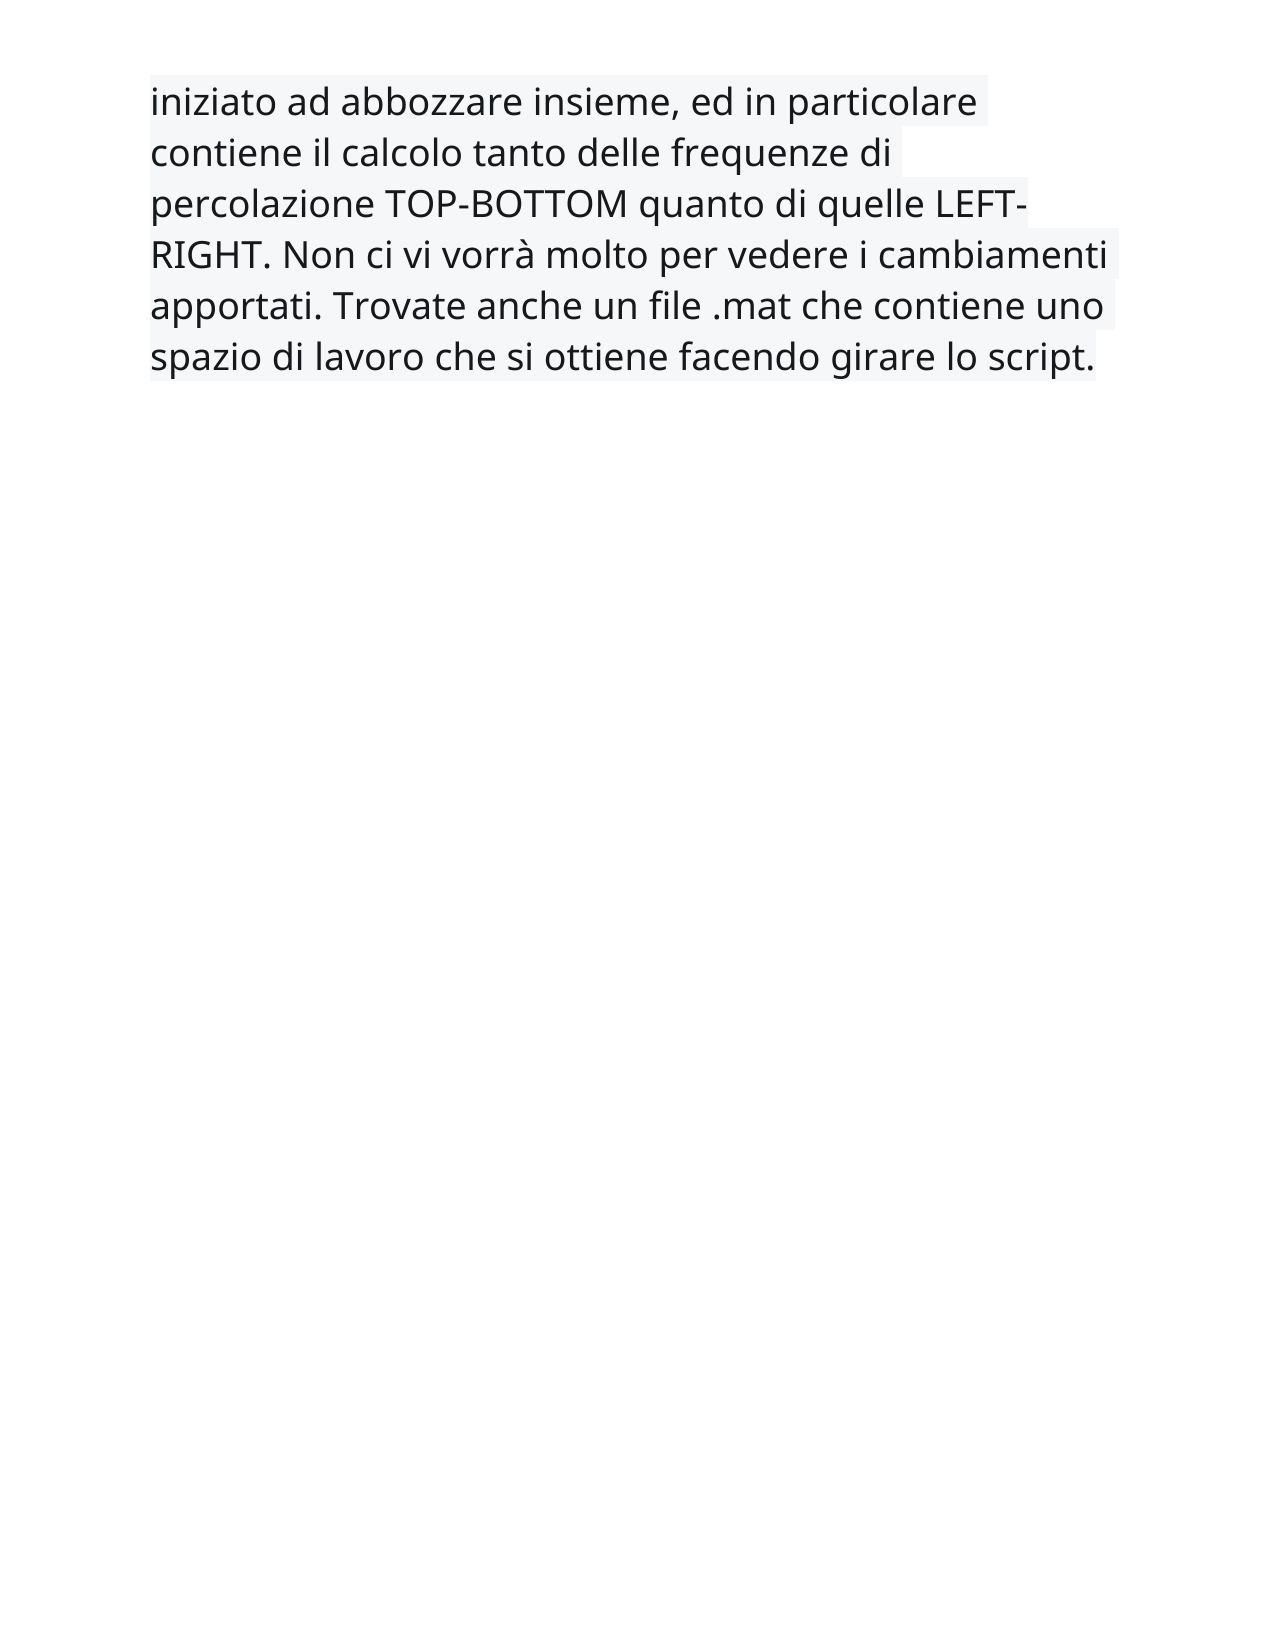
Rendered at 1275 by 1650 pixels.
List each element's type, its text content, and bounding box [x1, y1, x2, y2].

text iniziato ad abbozzare insieme, ed in particolare contiene il calcolo tanto delle frequenze di percolazione TOP-BOTTOM quanto di quelle LEFT-RIGHT. Non ci vi vorrà molto per vedere i cambiamenti apportati. Trovate anche un file .mat che contiene uno spazio di lavoro che si ottiene facendo girare lo script. [150, 75, 1125, 381]
